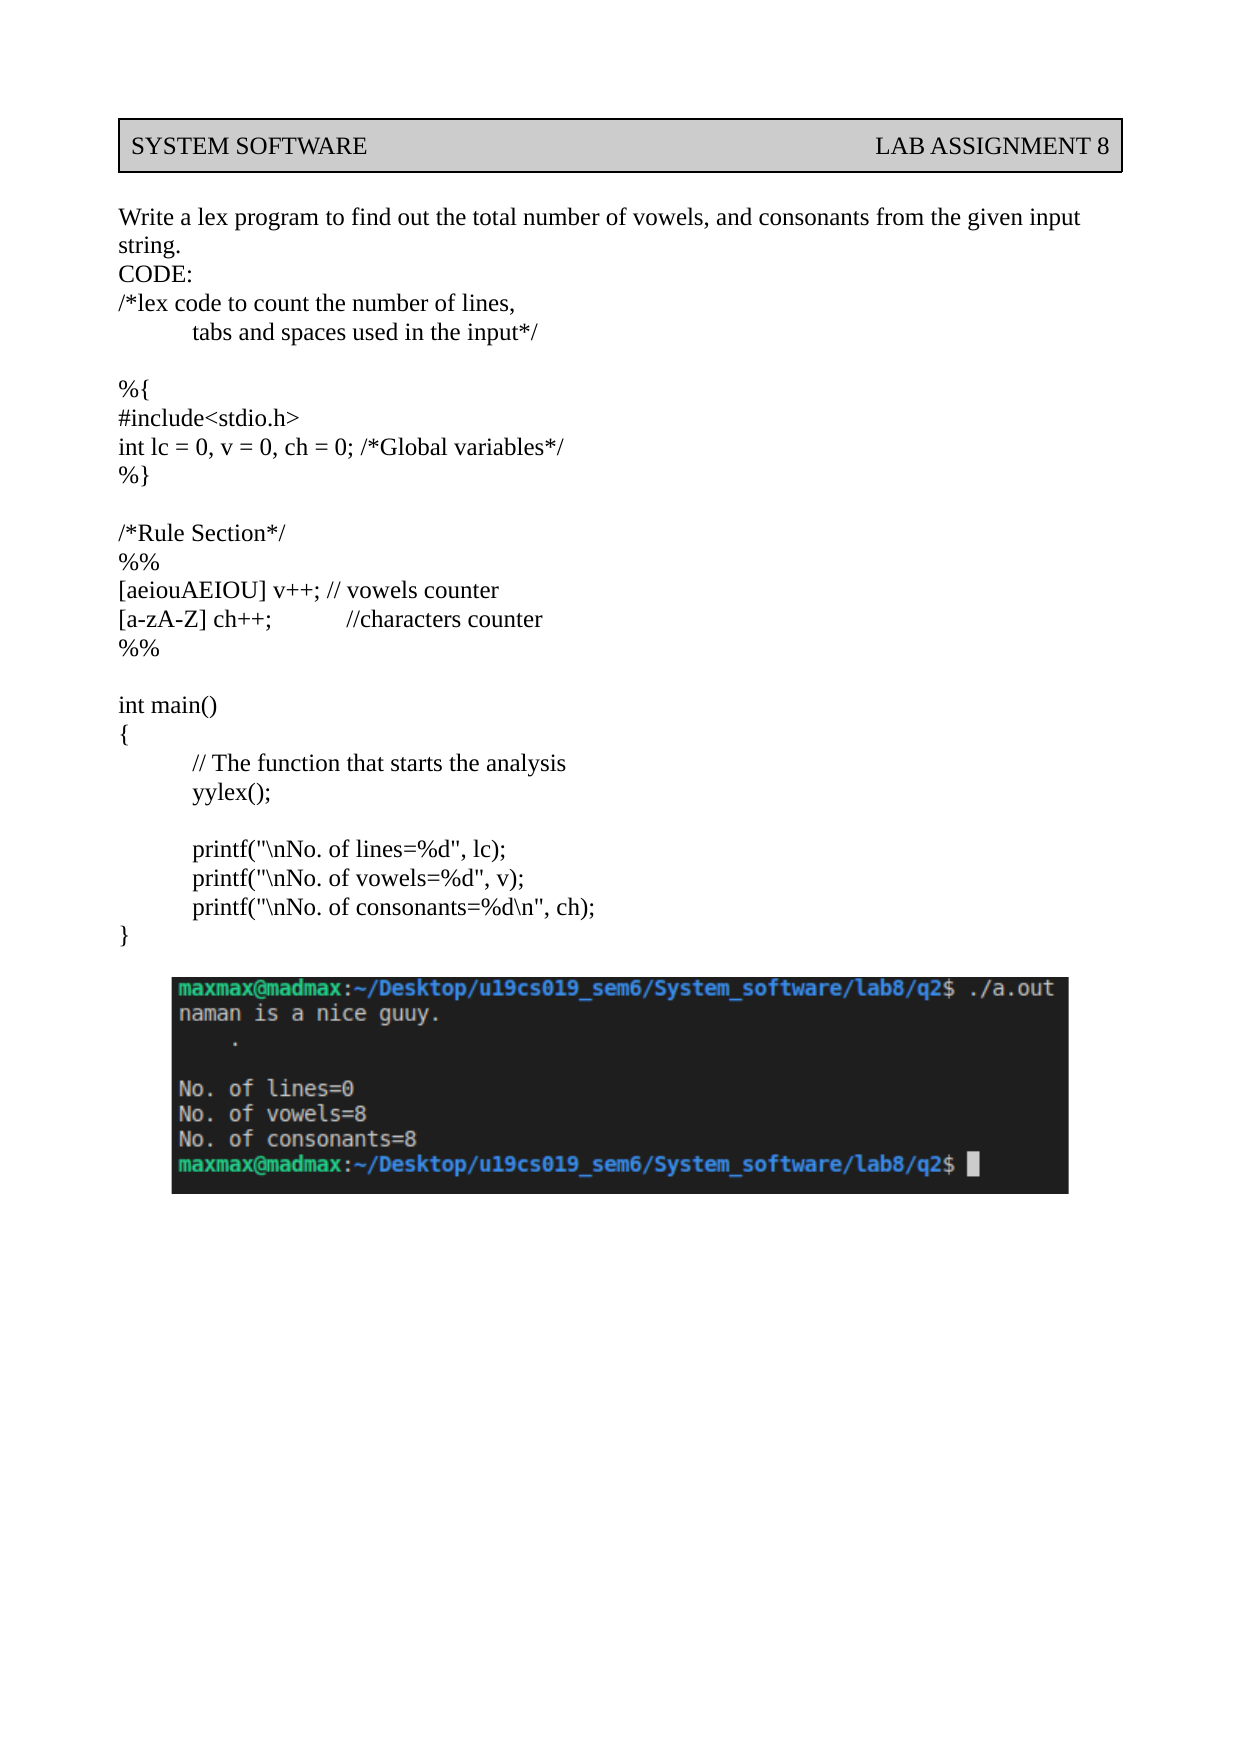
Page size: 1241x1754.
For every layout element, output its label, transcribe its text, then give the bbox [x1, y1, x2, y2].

text /*lex code to count the number of lines, [118, 288, 1122, 317]
text [a-zA-Z] ch++; //characters counter [118, 604, 1122, 633]
text tabs and spaces used in the input*/ [118, 317, 1122, 345]
text %{ [118, 374, 1122, 403]
text [aeiouAEIOU] v++; // vowels counter [118, 575, 1122, 604]
text %% [118, 633, 1122, 662]
text Write a lex program to find out the total number of vowels, and consonants from the given input string. [118, 202, 1122, 259]
picture [171, 977, 1069, 1194]
text %} [118, 460, 1122, 489]
text CODE: [118, 259, 1122, 288]
text %% [118, 547, 1122, 575]
text // The function that starts the analysis [118, 748, 1122, 777]
text printf("\nNo. of vowels=%d", v); [118, 863, 1122, 892]
text /*Rule Section*/ [118, 518, 1122, 547]
text int lc = 0, v = 0, ch = 0; /*Global variables*/ [118, 432, 1122, 460]
text printf("\nNo. of lines=%d", lc); [118, 834, 1122, 863]
text yylex(); [118, 777, 1122, 805]
text #include<stdio.h> [118, 403, 1122, 432]
text } [118, 920, 1122, 949]
text int main() [118, 690, 1122, 719]
text { [118, 719, 1122, 748]
text printf("\nNo. of consonants=%d\n", ch); [118, 892, 1122, 920]
